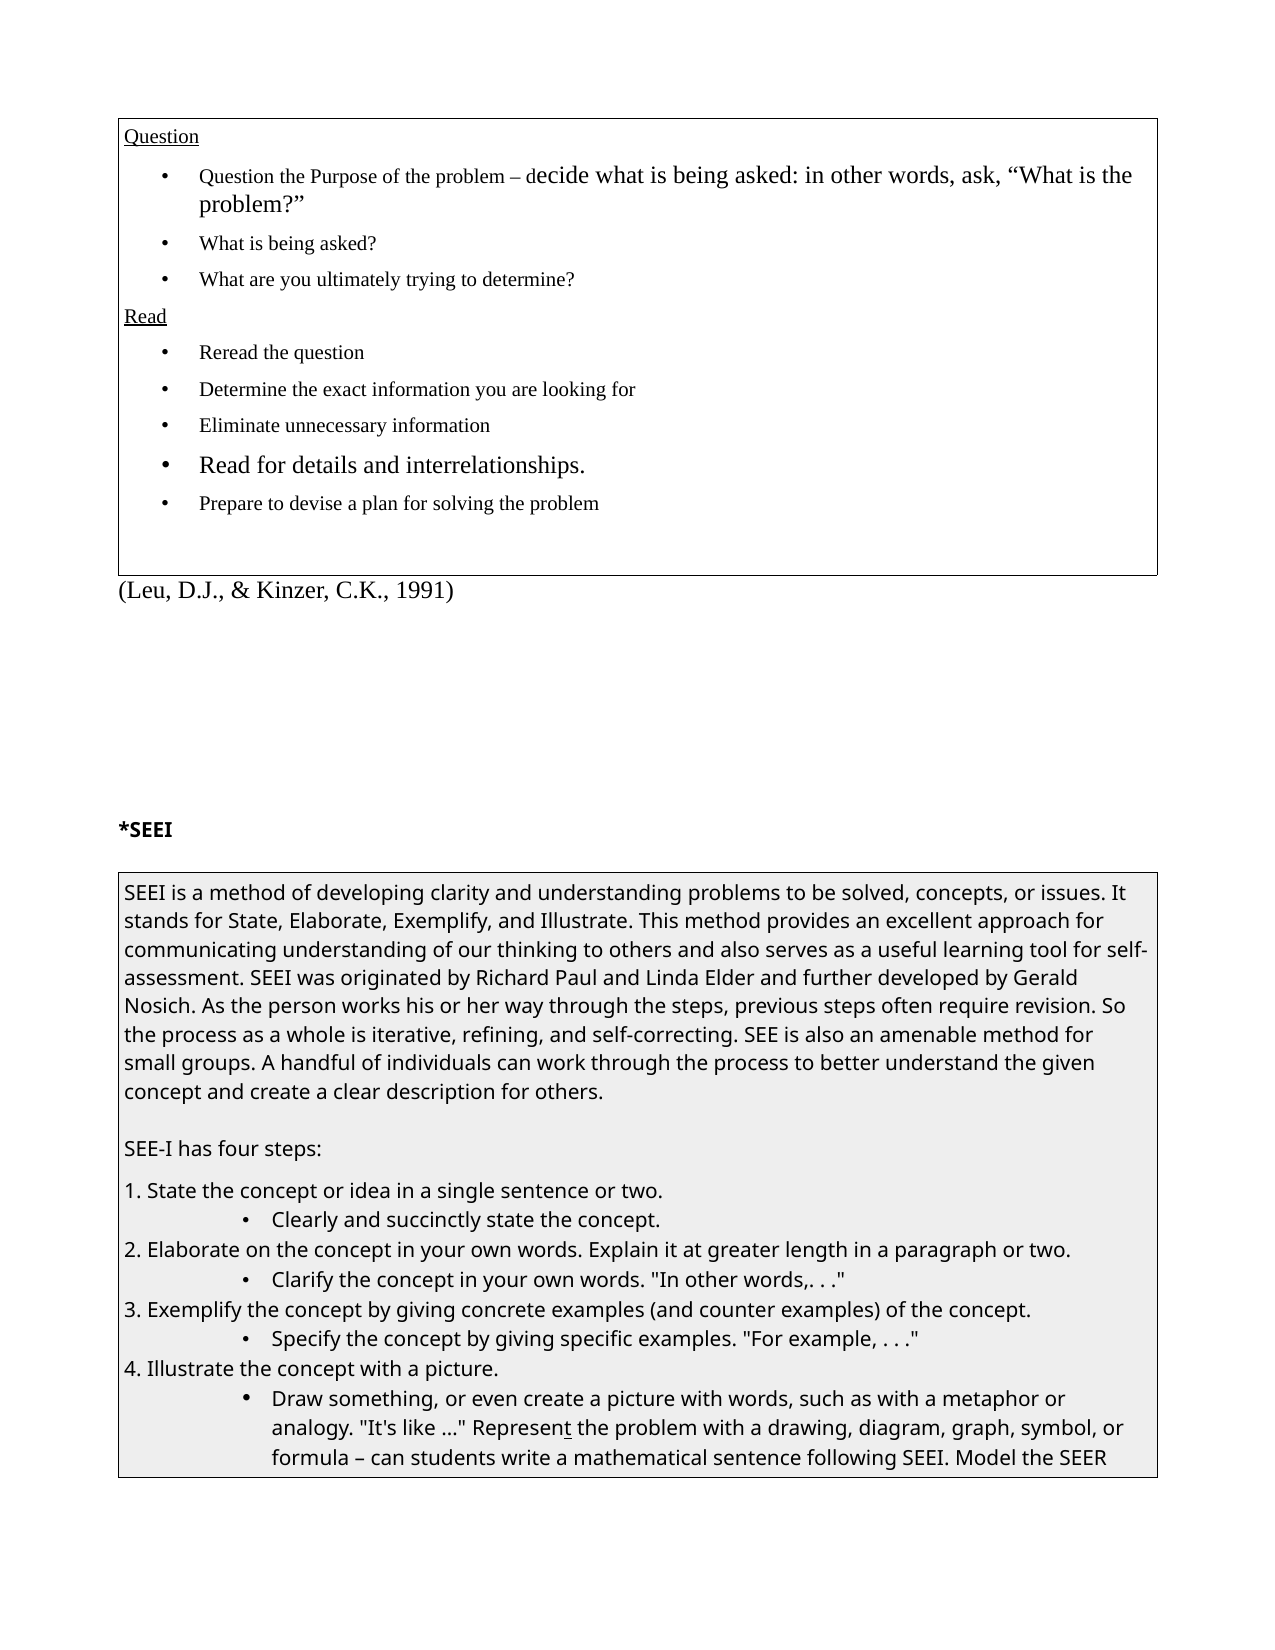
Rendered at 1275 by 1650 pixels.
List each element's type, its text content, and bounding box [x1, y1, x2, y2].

table_header *SQR involve expansion and discussion between teacher ans students. This discussion often lead to better understanding of the problem. This strategy has proven helpful in assisting students to arrive at their own understandings through rich discussion Survey Read the problem Paraphrase in your own words Question Question the Purpose of the problem – decide what is being asked: in other words, ask, “What is the problem?” What is being asked? What are you ultimately trying to determine? Read Reread the question Determine the exact information you are looking for Eliminate unnecessary information Read for details and interrelationships. Prepare to devise a plan for solving the problem [119, 119, 1157, 575]
table_header SEEI is a method of developing clarity and understanding problems to be solved, concepts, or issues. It stands for State, Elaborate, Exemplify, and Illustrate. This method provides an excellent approach for communicating understanding of our thinking to others and also serves as a useful learning tool for self-assessment. SEEI was originated by Richard Paul and Linda Elder and further developed by Gerald Nosich. As the person works his or her way through the steps, previous steps often require revision. So the process as a whole is iterative, refining, and self-correcting. SEE is also an amenable method for small groups. A handful of individuals can work through the process to better understand the given concept and create a clear description for others. SEE-I has four steps: 1. State the concept or idea in a single sentence or two. Clearly and succinctly state the concept. 2. Elaborate on the concept in your own words. Explain it at greater length in a paragraph or two. Clarify the concept in your own words. "In other words,. . ." 3. Exemplify the concept by giving concrete examples (and counter examples) of the concept. Specify the concept by giving specific examples. "For example, . . ." 4. Illustrate the concept with a picture. Draw something, or even create a picture with words, such as with a metaphor or analogy. "It's like …" Represent the problem with a drawing, diagram, graph, symbol, or formula – can students write a mathematical sentence following SEEI. Model the SEER [119, 873, 1157, 1477]
text (Leu, D.J., & Kinzer, C.K., 1991) [118, 576, 1157, 603]
text *SEEI [118, 815, 1157, 843]
